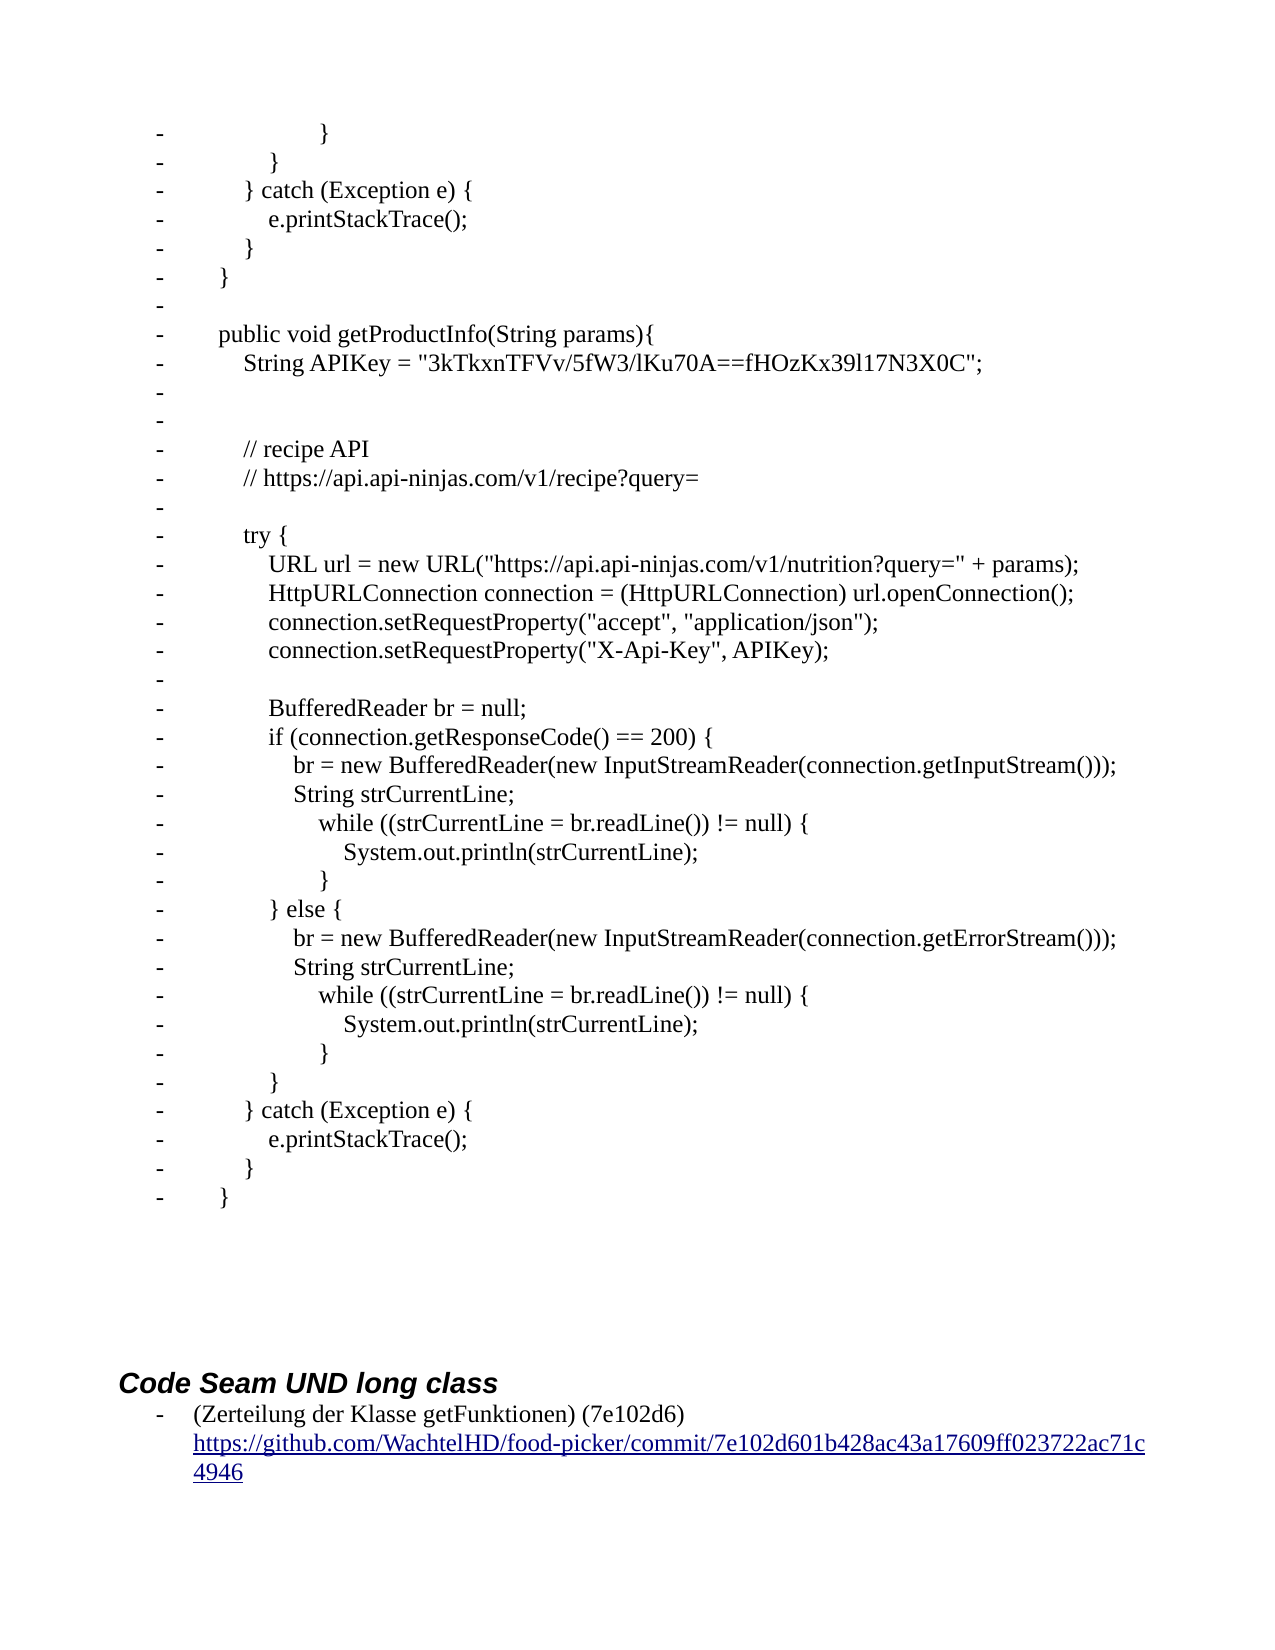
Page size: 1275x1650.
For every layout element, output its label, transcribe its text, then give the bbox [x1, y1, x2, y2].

list } [156, 233, 1157, 262]
list } [156, 262, 1157, 291]
list public void getProductInfo(String params){ [156, 319, 1157, 348]
list BufferedReader br = null; [156, 693, 1157, 722]
list e.printStackTrace(); [156, 204, 1157, 233]
list e.printStackTrace(); [156, 1124, 1157, 1153]
list connection.setRequestProperty("X-Api-Key", APIKey); [156, 636, 1157, 664]
list if (connection.getResponseCode() == 200) { [156, 722, 1157, 751]
list br = new BufferedReader(new InputStreamReader(connection.getErrorStream())); [156, 923, 1157, 952]
list br = new BufferedReader(new InputStreamReader(connection.getInputStream())); [156, 751, 1157, 779]
list // recipe API [156, 434, 1157, 463]
list while ((strCurrentLine = br.readLine()) != null) { [156, 808, 1157, 837]
list } catch (Exception e) { [156, 176, 1157, 204]
list String strCurrentLine; [156, 952, 1157, 981]
list } [156, 147, 1157, 176]
list String APIKey = "3kTkxnTFVv/5fW3/lKu70A==fHOzKx39l17N3X0C"; [156, 348, 1157, 377]
list URL url = new URL("https://api.api-ninjas.com/v1/nutrition?query=" + params); [156, 549, 1157, 578]
list (Zerteilung der Klasse getFunktionen) (7e102d6) https://github.com/WachtelHD/food-picker/commit/7e102d601b428ac43a17609ff023722ac71c4946 [156, 1399, 1157, 1486]
list // https://api.api-ninjas.com/v1/recipe?query= [156, 463, 1157, 492]
list } else { [156, 894, 1157, 923]
list } [156, 1038, 1157, 1067]
list } [156, 866, 1157, 894]
list System.out.println(strCurrentLine); [156, 837, 1157, 866]
list try { [156, 521, 1157, 549]
list } catch (Exception e) { [156, 1096, 1157, 1124]
list String strCurrentLine; [156, 779, 1157, 808]
list } [156, 1182, 1157, 1211]
list System.out.println(strCurrentLine); [156, 1009, 1157, 1038]
list } [156, 1067, 1157, 1096]
list HttpURLConnection connection = (HttpURLConnection) url.openConnection(); [156, 578, 1157, 607]
list while ((strCurrentLine = br.readLine()) != null) { [156, 981, 1157, 1009]
list } [156, 1153, 1157, 1182]
list } [156, 118, 1157, 147]
subtitle Code Seam UND long class [118, 1366, 1157, 1399]
list connection.setRequestProperty("accept", "application/json"); [156, 607, 1157, 636]
